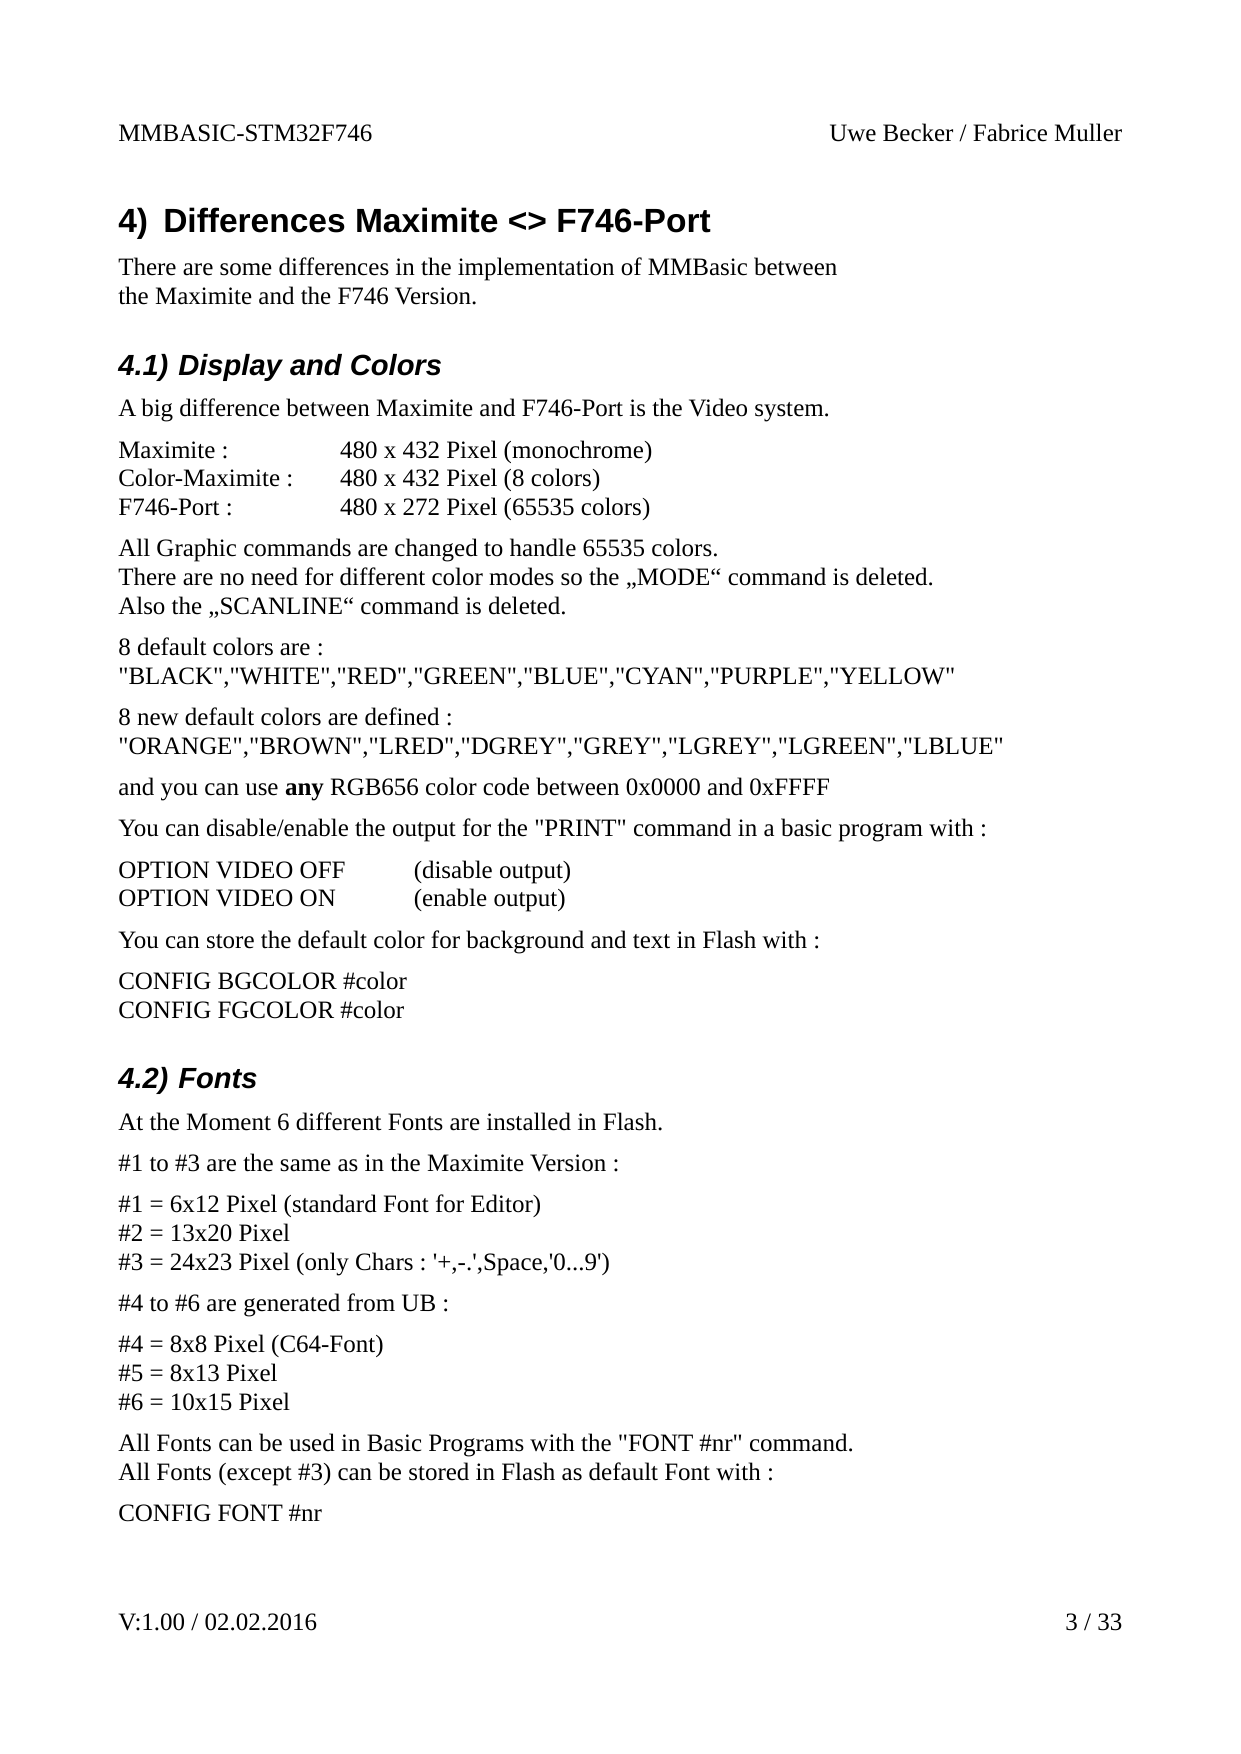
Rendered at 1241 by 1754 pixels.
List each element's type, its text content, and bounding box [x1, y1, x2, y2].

text You can store the default color for background and text in Flash with : [118, 925, 1122, 953]
text All Graphic commands are changed to handle 65535 colors. There are no need for different color modes so the „MODE“ command is deleted. Also the „SCANLINE“ command is deleted. [118, 533, 1122, 620]
text A big difference between Maximite and F746-Port is the Video system. [118, 393, 1122, 422]
text #1 to #3 are the same as in the Maximite Version : [118, 1148, 1122, 1177]
subtitle Fonts [118, 1061, 1122, 1094]
text 8 new default colors are defined : "ORANGE","BROWN","LRED","DGREY","GREY","LGREY","LGREEN","LBLUE" [118, 702, 1122, 760]
text and you can use any RGB656 color code between 0x0000 and 0xFFFF [118, 772, 1122, 801]
text OPTION VIDEO OFF (disable output) OPTION VIDEO ON (enable output) [118, 855, 1122, 912]
text CONFIG FONT #nr [118, 1498, 1122, 1527]
text CONFIG BGCOLOR #color CONFIG FGCOLOR #color [118, 966, 1122, 1023]
text 8 default colors are : "BLACK","WHITE","RED","GREEN","BLUE","CYAN","PURPLE","YELLOW" [118, 632, 1122, 690]
text Maximite : 480 x 432 Pixel (monochrome) Color-Maximite : 480 x 432 Pixel (8 colors) F746-Port : 480 x 272 Pixel (65535 colors) [118, 435, 1122, 521]
text #1 = 6x12 Pixel (standard Font for Editor) #2 = 13x20 Pixel #3 = 24x23 Pixel (only Chars : '+,-.',Space,'0...9') [118, 1189, 1122, 1276]
subtitle Differences Maximite <> F746-Port [118, 201, 1122, 240]
text #4 = 8x8 Pixel (C64-Font) #5 = 8x13 Pixel #6 = 10x15 Pixel [118, 1329, 1122, 1416]
text You can disable/enable the output for the "PRINT" command in a basic program with : [118, 813, 1122, 842]
subtitle Display and Colors [118, 347, 1122, 381]
text #4 to #6 are generated from UB : [118, 1288, 1122, 1317]
text All Fonts can be used in Basic Programs with the "FONT #nr" command. All Fonts (except #3) can be stored in Flash as default Font with : [118, 1428, 1122, 1486]
text At the Moment 6 different Fonts are installed in Flash. [118, 1107, 1122, 1136]
text There are some differences in the implementation of MMBasic between the Maximite and the F746 Version. [118, 252, 1122, 310]
